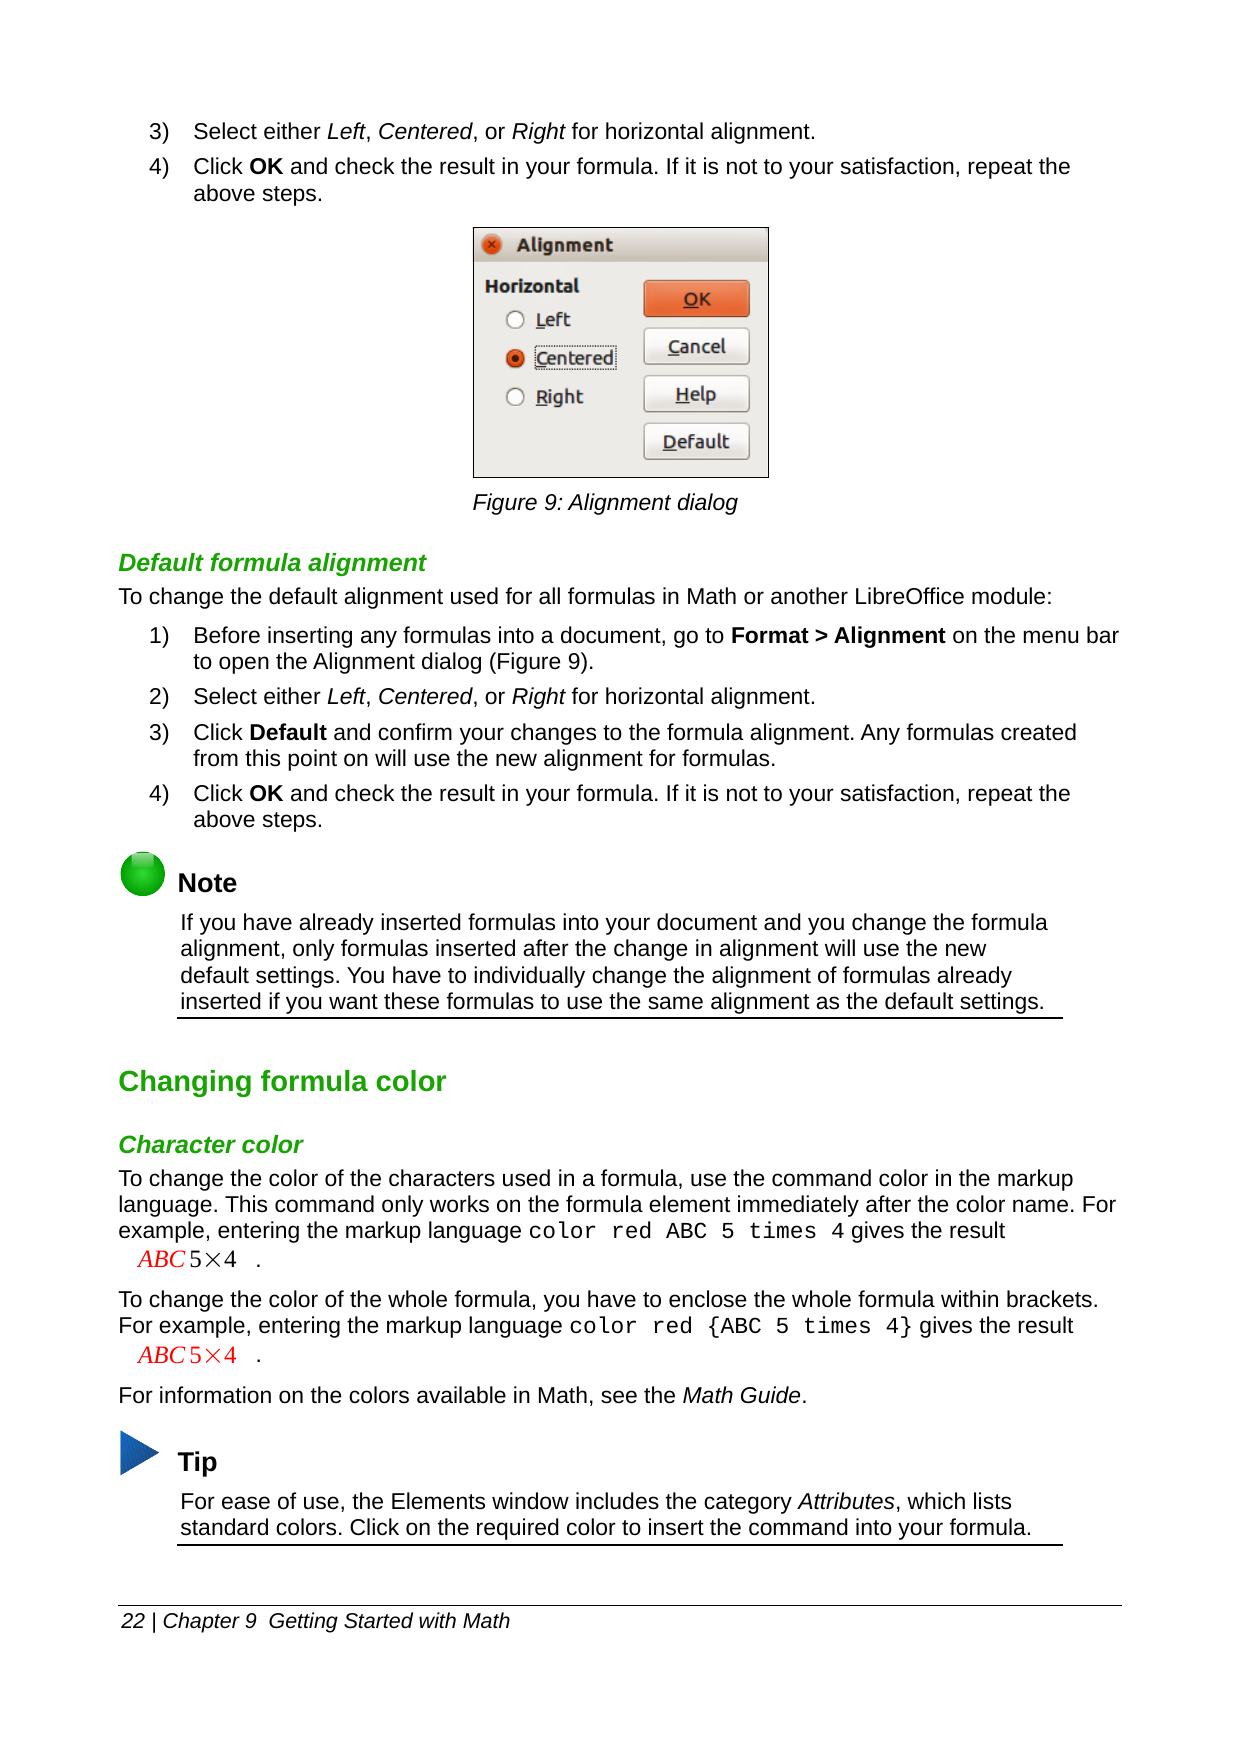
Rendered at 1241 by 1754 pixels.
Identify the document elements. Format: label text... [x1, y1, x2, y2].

subtitle Note [118, 849, 1122, 898]
list Before inserting any formulas into a document, go to Format > Alignment on the menu bar to open the Alignment dialog (Figure 9). [169, 622, 1122, 674]
subtitle Default formula alignment [118, 548, 1122, 577]
text To change the color of the characters used in a formula, use the command color in the markup language. This command only works on the formula element immediately after the color name. For example, entering the markup language color red ABC 5 times 4 gives the result . [118, 1165, 1122, 1273]
picture [474, 228, 768, 477]
text For ease of use, the Elements window includes the category Attributes, which lists standard colors. Click on the required color to insert the command into your formula. [177, 1485, 1063, 1544]
text To change the default alignment used for all formulas in Math or another LibreOffice module: [118, 583, 1122, 609]
text To change the color of the whole formula, you have to enclose the whole formula within brackets. For example, entering the markup language color red {ABC 5 times 4} gives the result. [118, 1286, 1122, 1369]
list Click OK and check the result in your formula. If it is not to your satisfaction, repeat the above steps. [169, 153, 1122, 206]
subtitle Changing formula color [118, 1064, 1122, 1098]
text For information on the colors available in Math, see the Math Guide. [118, 1382, 1122, 1408]
text If you have already inserted formulas into your document and you change the formula alignment, only formulas inserted after the change in alignment will use the new default settings. You have to individually change the alignment of formulas already inserted if you want these formulas to use the same alignment as the default settings. [177, 906, 1063, 1017]
subtitle Tip [118, 1428, 1122, 1477]
list Select either Left, Centered, or Right for horizontal alignment. [169, 683, 1122, 709]
subtitle Character color [118, 1130, 1122, 1159]
list Select either Left, Centered, or Right for horizontal alignment. [169, 118, 1122, 144]
list Click Default and confirm your changes to the formula alignment. Any formulas created from this point on will use the new alignment for formulas. [169, 718, 1122, 771]
list Click OK and check the result in your formula. If it is not to your satisfaction, repeat the above steps. [169, 780, 1122, 833]
text Figure 9: Alignment dialog [472, 489, 768, 516]
